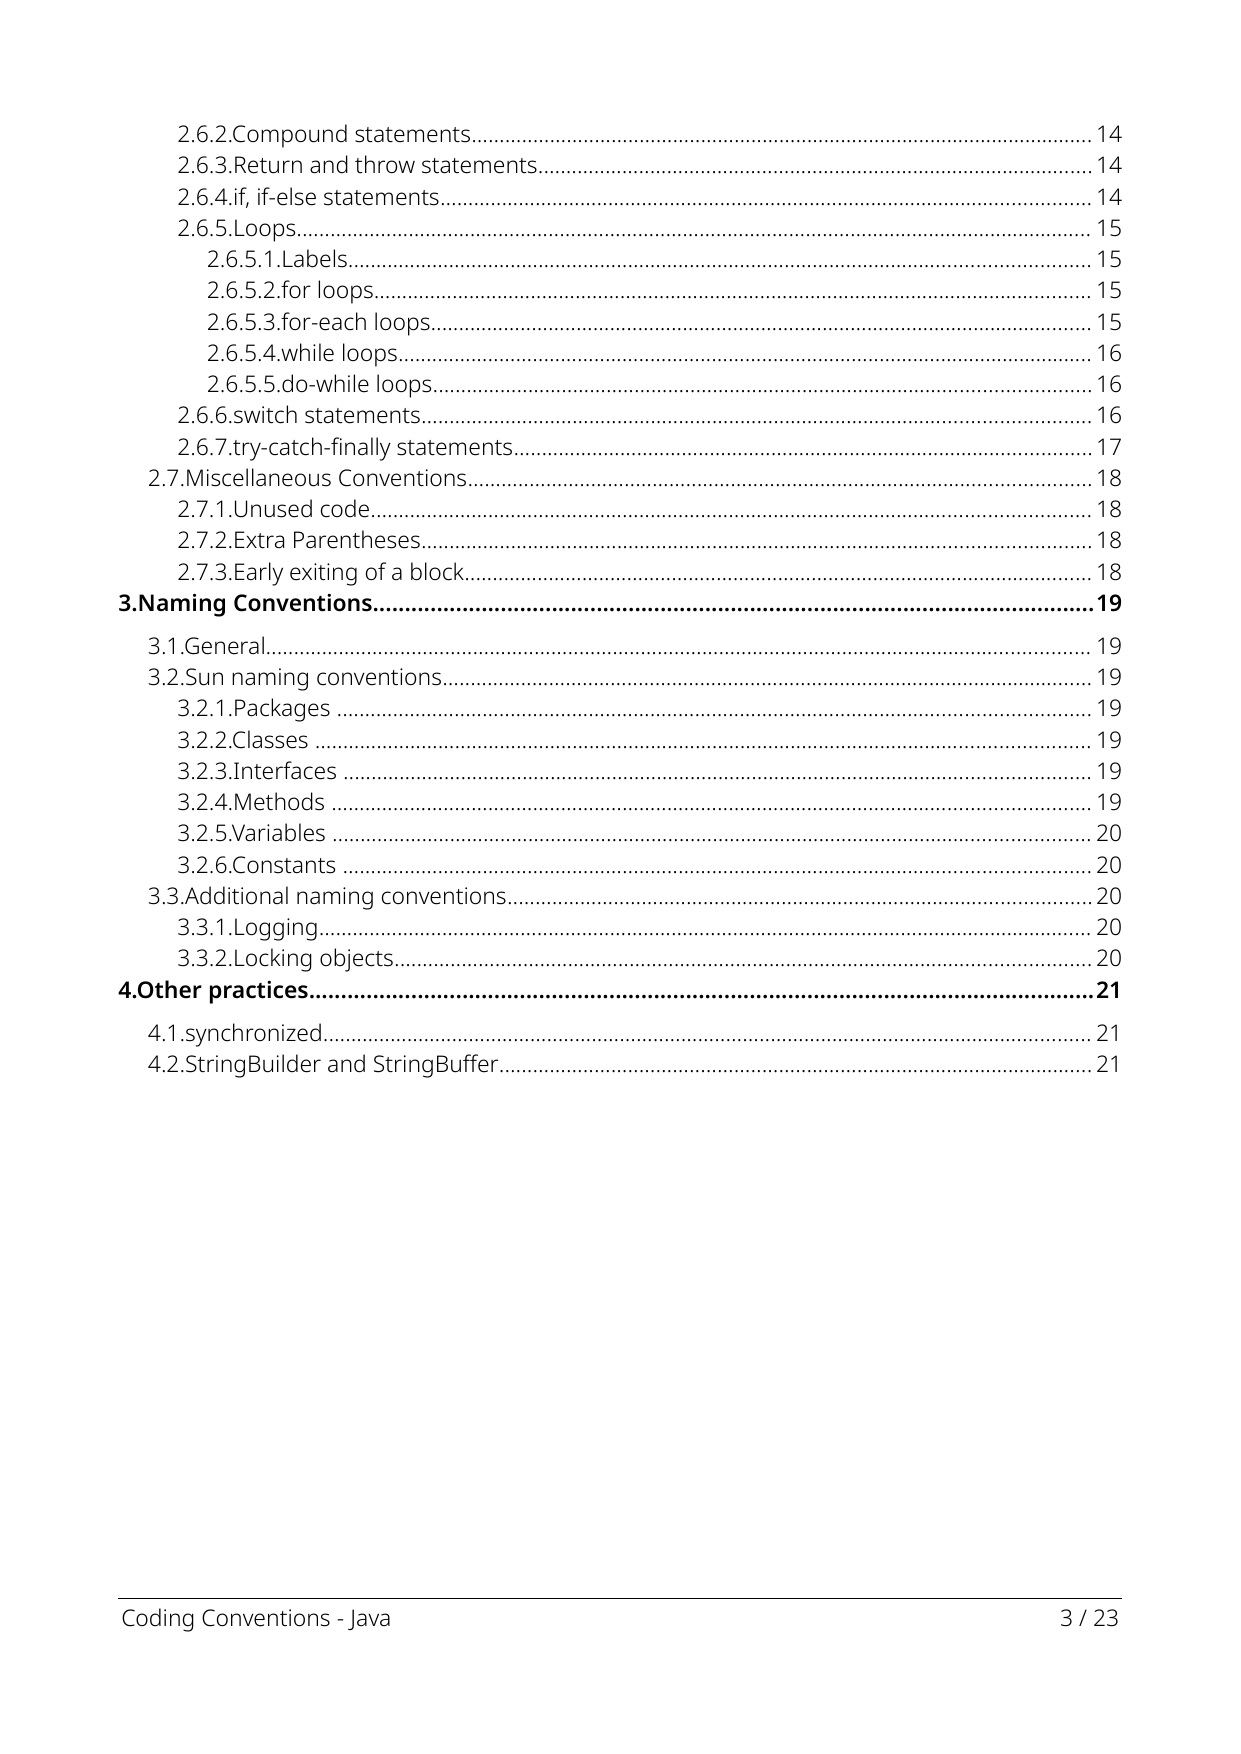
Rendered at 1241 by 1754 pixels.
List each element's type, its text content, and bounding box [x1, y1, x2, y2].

text 2.6.7.try-catch-finally statements 17 [177, 431, 1122, 462]
text 2.6.5.3.for-each loops 15 [207, 306, 1122, 337]
text 3.Naming Conventions 19 [118, 587, 1122, 618]
text 3.2.1.Packages 19 [177, 692, 1122, 724]
text 2.6.5.4.while loops 16 [207, 337, 1122, 368]
text 2.6.2.Compound statements 14 [177, 118, 1122, 149]
text 4.Other practices 21 [118, 974, 1122, 1005]
text 2.6.4.if, if-else statements 14 [177, 181, 1122, 212]
text 2.7.3.Early exiting of a block 18 [177, 556, 1122, 587]
text 3.2.3.Interfaces 19 [177, 755, 1122, 786]
text 4.1.synchronized 21 [148, 1017, 1122, 1048]
text 4.2.StringBuilder and StringBuffer 21 [148, 1048, 1122, 1079]
text 3.2.Sun naming conventions 19 [148, 661, 1122, 692]
text 3.3.Additional naming conventions 20 [148, 880, 1122, 911]
text 2.7.2.Extra Parentheses 18 [177, 524, 1122, 556]
text 2.6.5.2.for loops 15 [207, 274, 1122, 306]
text 3.3.1.Logging 20 [177, 911, 1122, 942]
text 2.6.5.5.do-while loops 16 [207, 368, 1122, 399]
text 3.2.6.Constants 20 [177, 849, 1122, 880]
text 3.3.2.Locking objects 20 [177, 942, 1122, 974]
text 2.6.5.1.Labels 15 [207, 243, 1122, 274]
text 3.2.4.Methods 19 [177, 786, 1122, 817]
text 2.6.3.Return and throw statements 14 [177, 149, 1122, 181]
text 2.7.1.Unused code 18 [177, 493, 1122, 524]
text 2.7.Miscellaneous Conventions 18 [148, 462, 1122, 493]
text 3.2.2.Classes 19 [177, 724, 1122, 755]
text 2.6.5.Loops 15 [177, 212, 1122, 243]
text 3.1.General 19 [148, 630, 1122, 661]
text 2.6.6.switch statements 16 [177, 399, 1122, 431]
text 3.2.5.Variables 20 [177, 817, 1122, 849]
